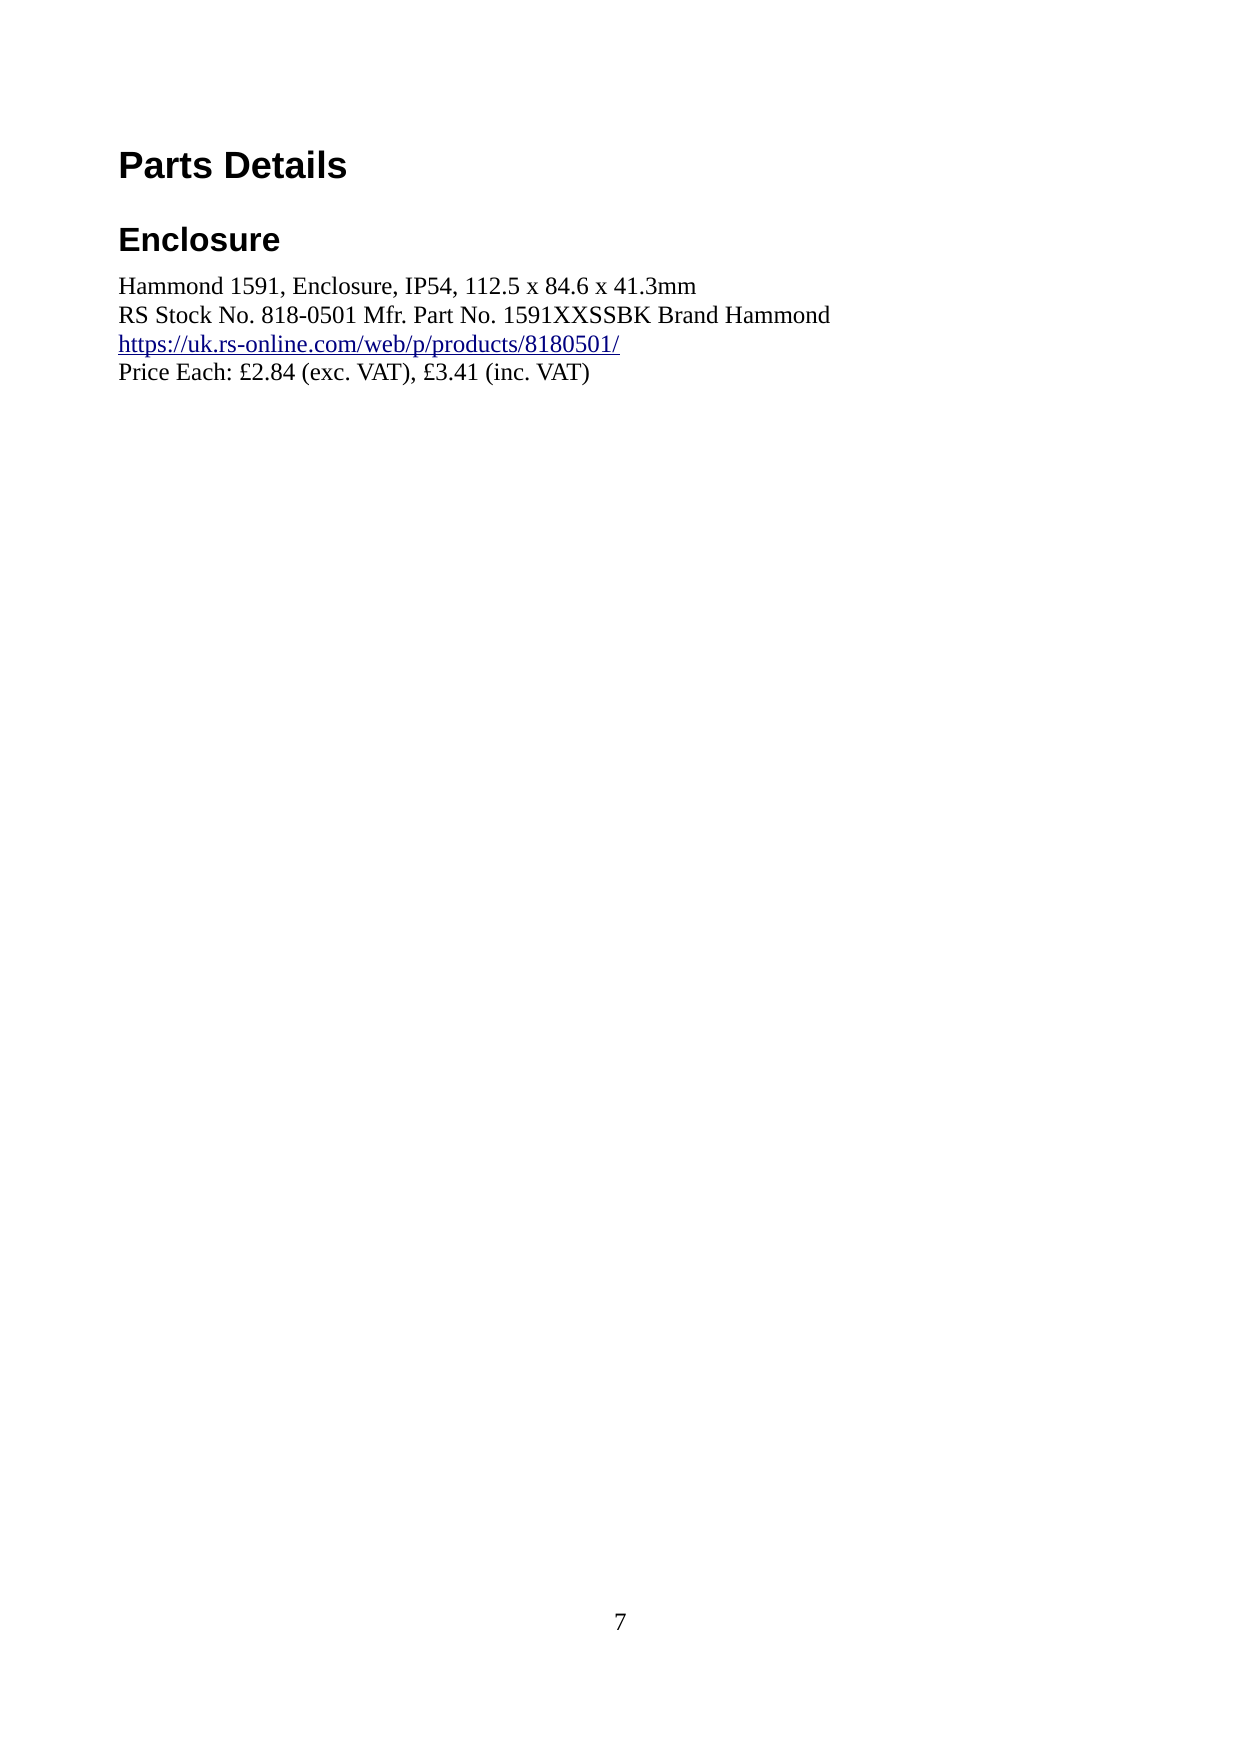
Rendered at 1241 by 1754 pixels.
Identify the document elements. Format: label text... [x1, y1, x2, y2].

text https://uk.rs-online.com/web/p/products/8180501/ [118, 329, 1122, 357]
text Hammond 1591, Enclosure, IP54, 112.5 x 84.6 x 41.3mm [118, 271, 1122, 300]
text RS Stock No. 818-0501 Mfr. Part No. 1591XXSSBK Brand Hammond [118, 300, 1122, 329]
subtitle Enclosure [118, 220, 1122, 259]
text Price Each: £2.84 (exc. VAT), £3.41 (inc. VAT) [118, 357, 1122, 386]
subtitle Parts Details [118, 143, 1122, 187]
